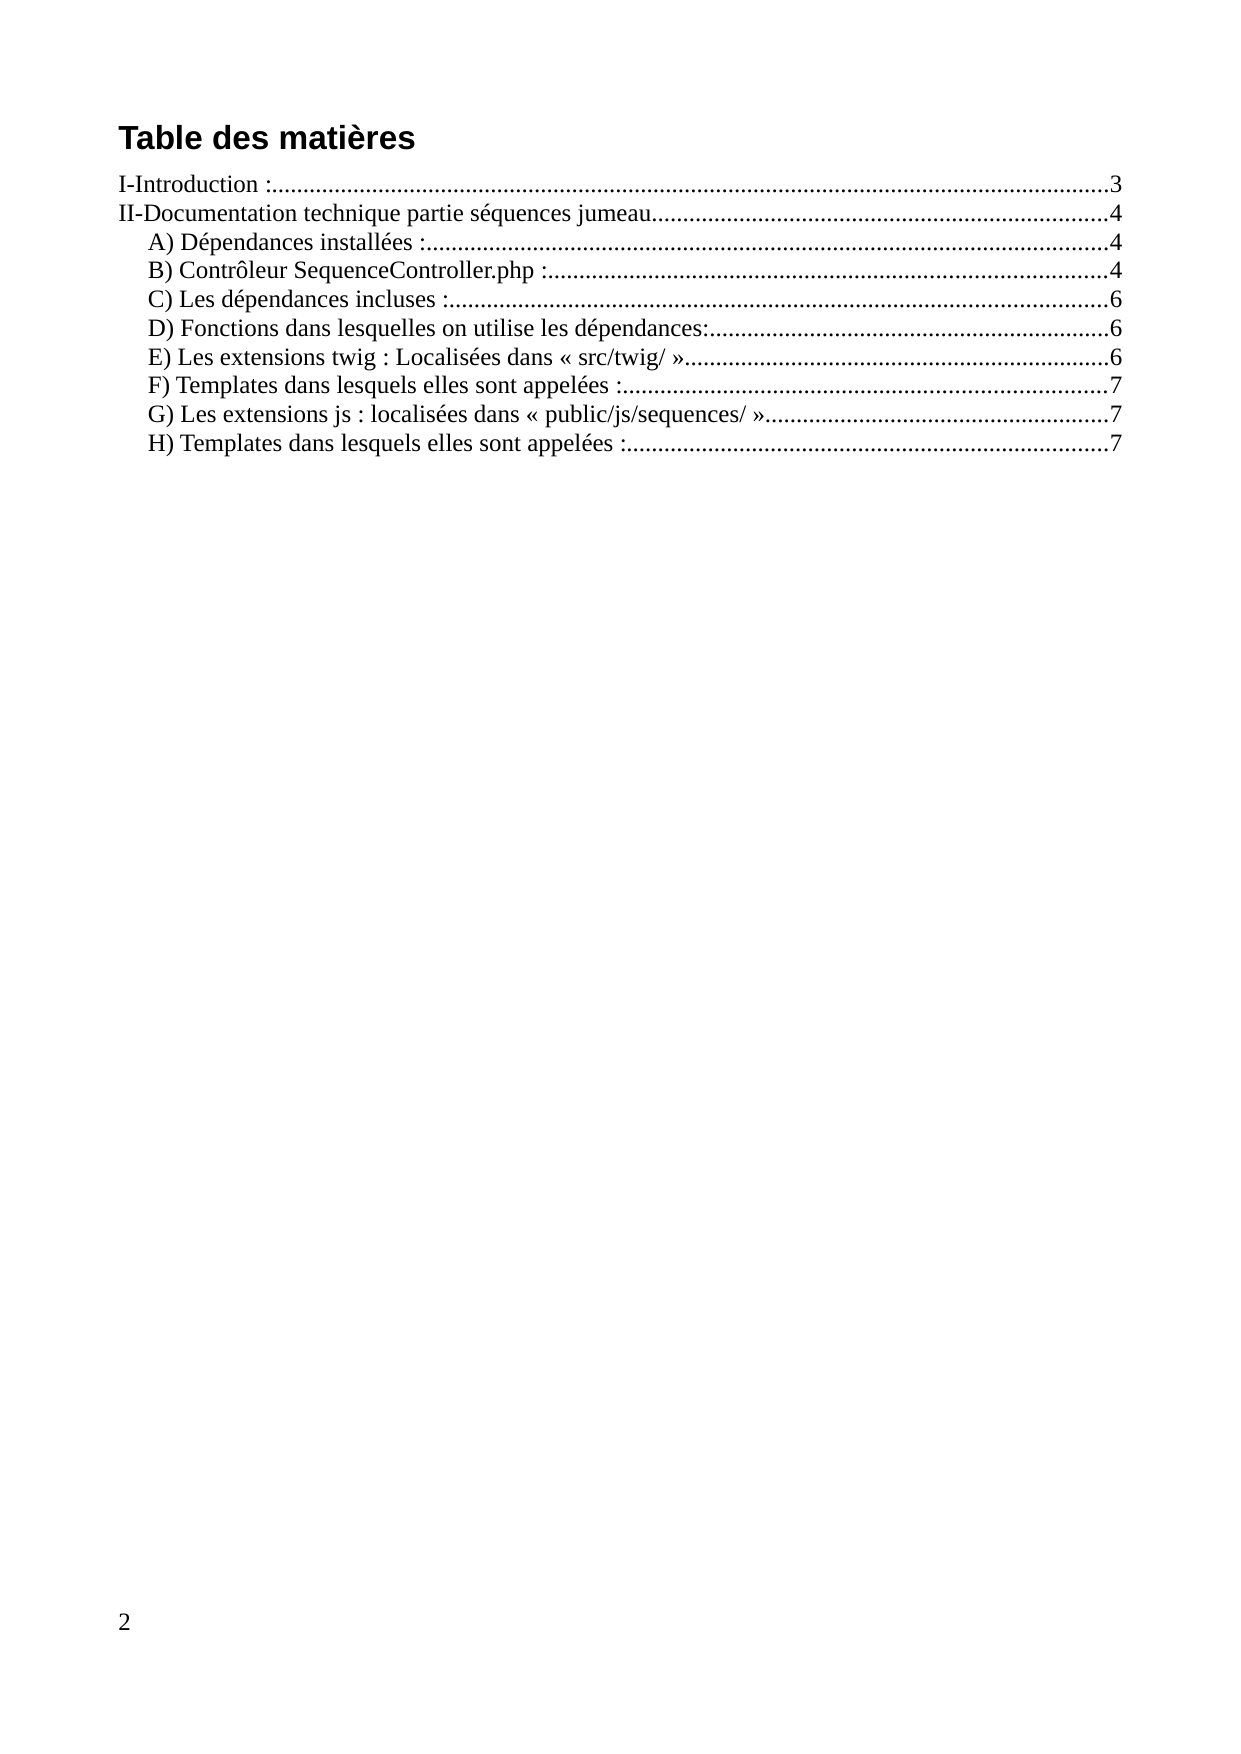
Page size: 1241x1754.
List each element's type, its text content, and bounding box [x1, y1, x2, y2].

text I-Introduction : 3 [118, 169, 1122, 198]
text H) Templates dans lesquels elles sont appelées : 7 [148, 428, 1122, 457]
subtitle Table des matières [118, 118, 1122, 157]
text E) Les extensions twig : Localisées dans « src/twig/ » 6 [148, 342, 1122, 370]
text B) Contrôleur SequenceController.php : 4 [148, 255, 1122, 284]
text G) Les extensions js : localisées dans « public/js/sequences/ » 7 [148, 399, 1122, 428]
text II-Documentation technique partie séquences jumeau 4 [118, 198, 1122, 227]
text C) Les dépendances incluses : 6 [148, 284, 1122, 313]
text F) Templates dans lesquels elles sont appelées : 7 [148, 370, 1122, 399]
text D) Fonctions dans lesquelles on utilise les dépendances: 6 [148, 313, 1122, 342]
text A) Dépendances installées : 4 [148, 227, 1122, 255]
